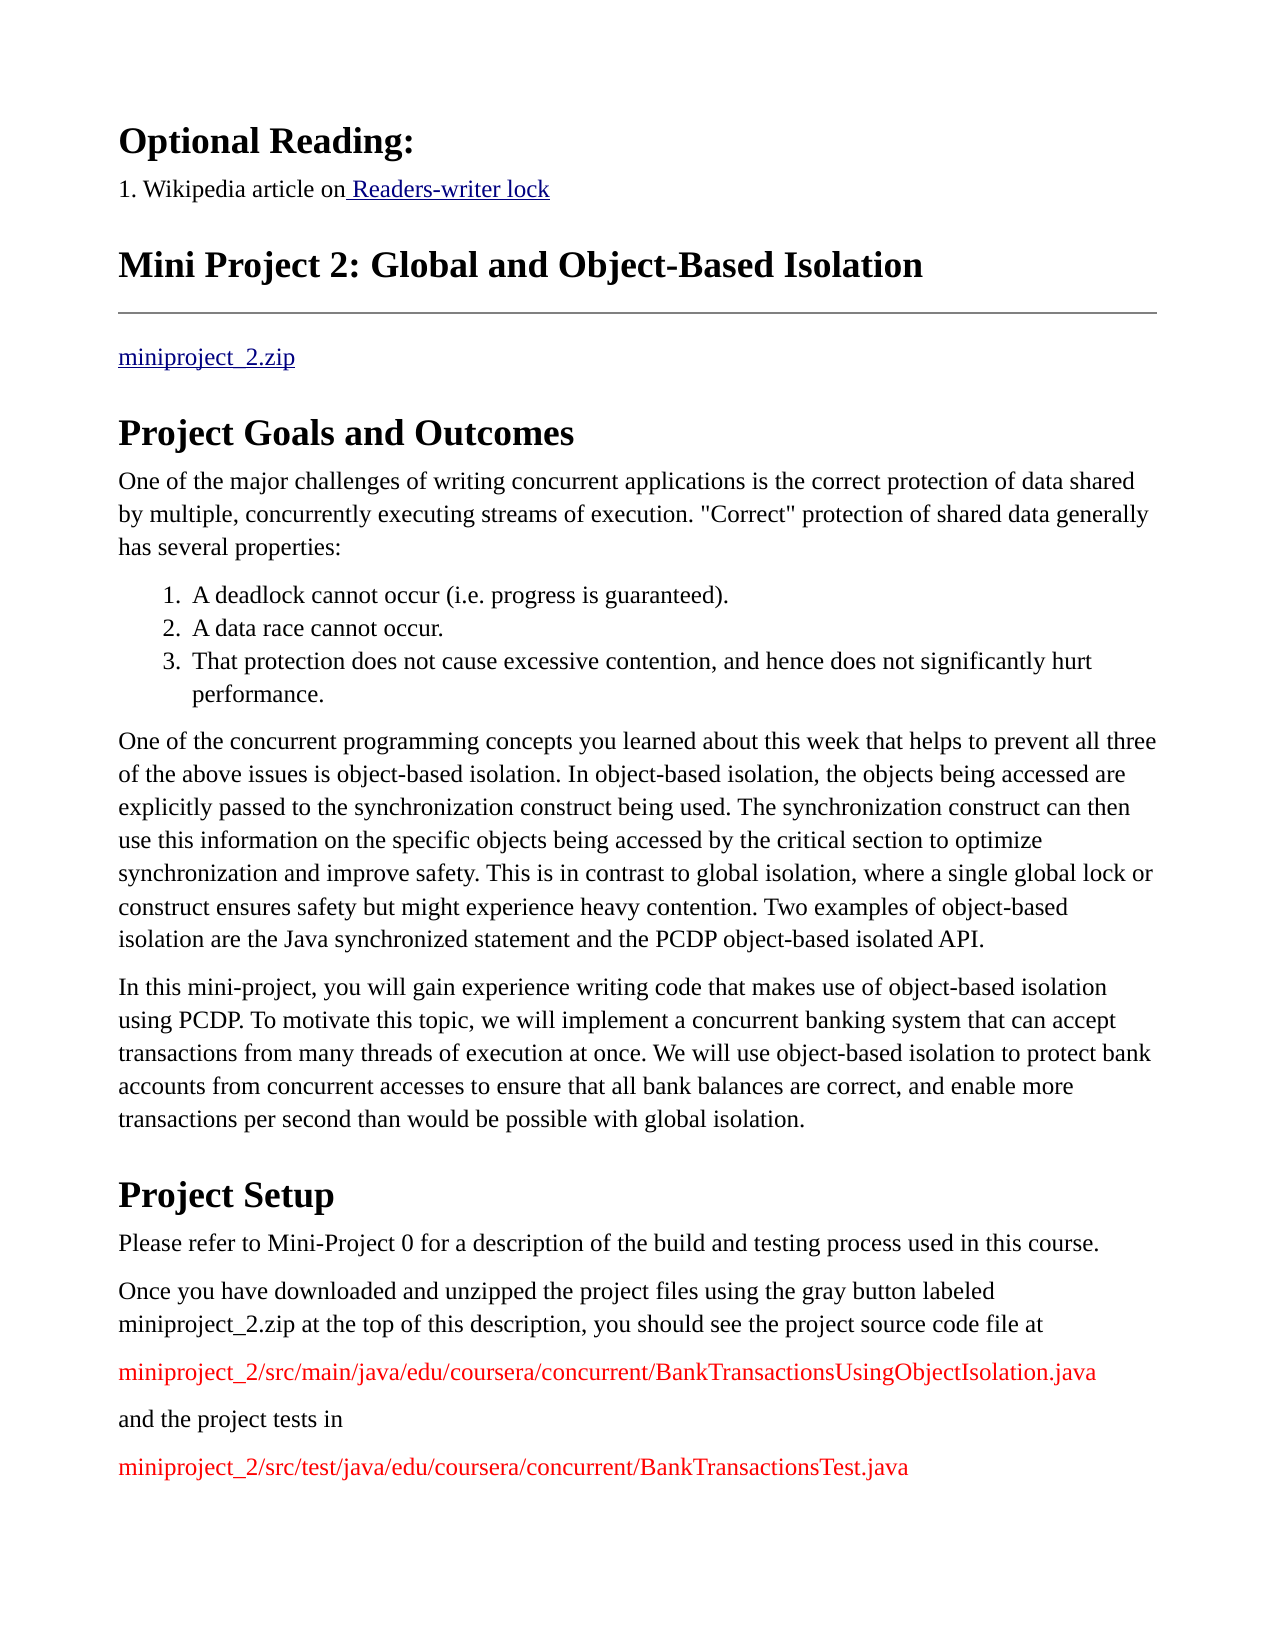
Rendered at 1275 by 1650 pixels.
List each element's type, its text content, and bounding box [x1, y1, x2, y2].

subtitle Project Setup [118, 1173, 1157, 1216]
list A data race cannot occur. [162, 613, 1157, 642]
text One of the concurrent programming concepts you learned about this week that helps to prevent all three of the above issues is object-based isolation. In object-based isolation, the objects being accessed are explicitly passed to the synchronization construct being used. The synchronization construct can then use this information on the specific objects being accessed by the critical section to optimize synchronization and improve safety. This is in contrast to global isolation, where a single global lock or construct ensures safety but might experience heavy contention. Two examples of object-based isolation are the Java synchronized statement and the PCDP object-based isolated API. [118, 726, 1157, 953]
subtitle Mini Project 2: Global and Object-Based Isolation [118, 242, 1157, 285]
text and the project tests in [118, 1404, 1157, 1433]
subtitle Optional Reading: [118, 118, 1157, 161]
list That protection does not cause excessive contention, and hence does not significantly hurt performance. [162, 646, 1157, 708]
text miniproject_2/src/test/java/edu/coursera/concurrent/BankTransactionsTest.java [118, 1452, 1157, 1481]
text One of the major challenges of writing concurrent applications is the correct protection of data shared by multiple, concurrently executing streams of execution. "Correct" protection of shared data generally has several properties: [118, 466, 1157, 561]
text In this mini-project, you will gain experience writing code that makes use of object-based isolation using PCDP. To motivate this topic, we will implement a concurrent banking system that can accept transactions from many threads of execution at once. We will use object-based isolation to protect bank accounts from concurrent accesses to ensure that all bank balances are correct, and enable more transactions per second than would be possible with global isolation. [118, 972, 1157, 1133]
text Once you have downloaded and unzipped the project files using the gray button labeled miniproject_2.zip at the top of this description, you should see the project source code file at [118, 1276, 1157, 1338]
text miniproject_2.zip [118, 342, 1157, 371]
text Please refer to Mini-Project 0 for a description of the build and testing process used in this course. [118, 1228, 1157, 1257]
text 1. Wikipedia article on Readers-writer lock [118, 174, 1157, 202]
list A deadlock cannot occur (i.e. progress is guaranteed). [162, 580, 1157, 608]
subtitle Project Goals and Outcomes [118, 411, 1157, 454]
text miniproject_2/src/main/java/edu/coursera/concurrent/BankTransactionsUsingObjectIsolation.java [118, 1357, 1157, 1385]
